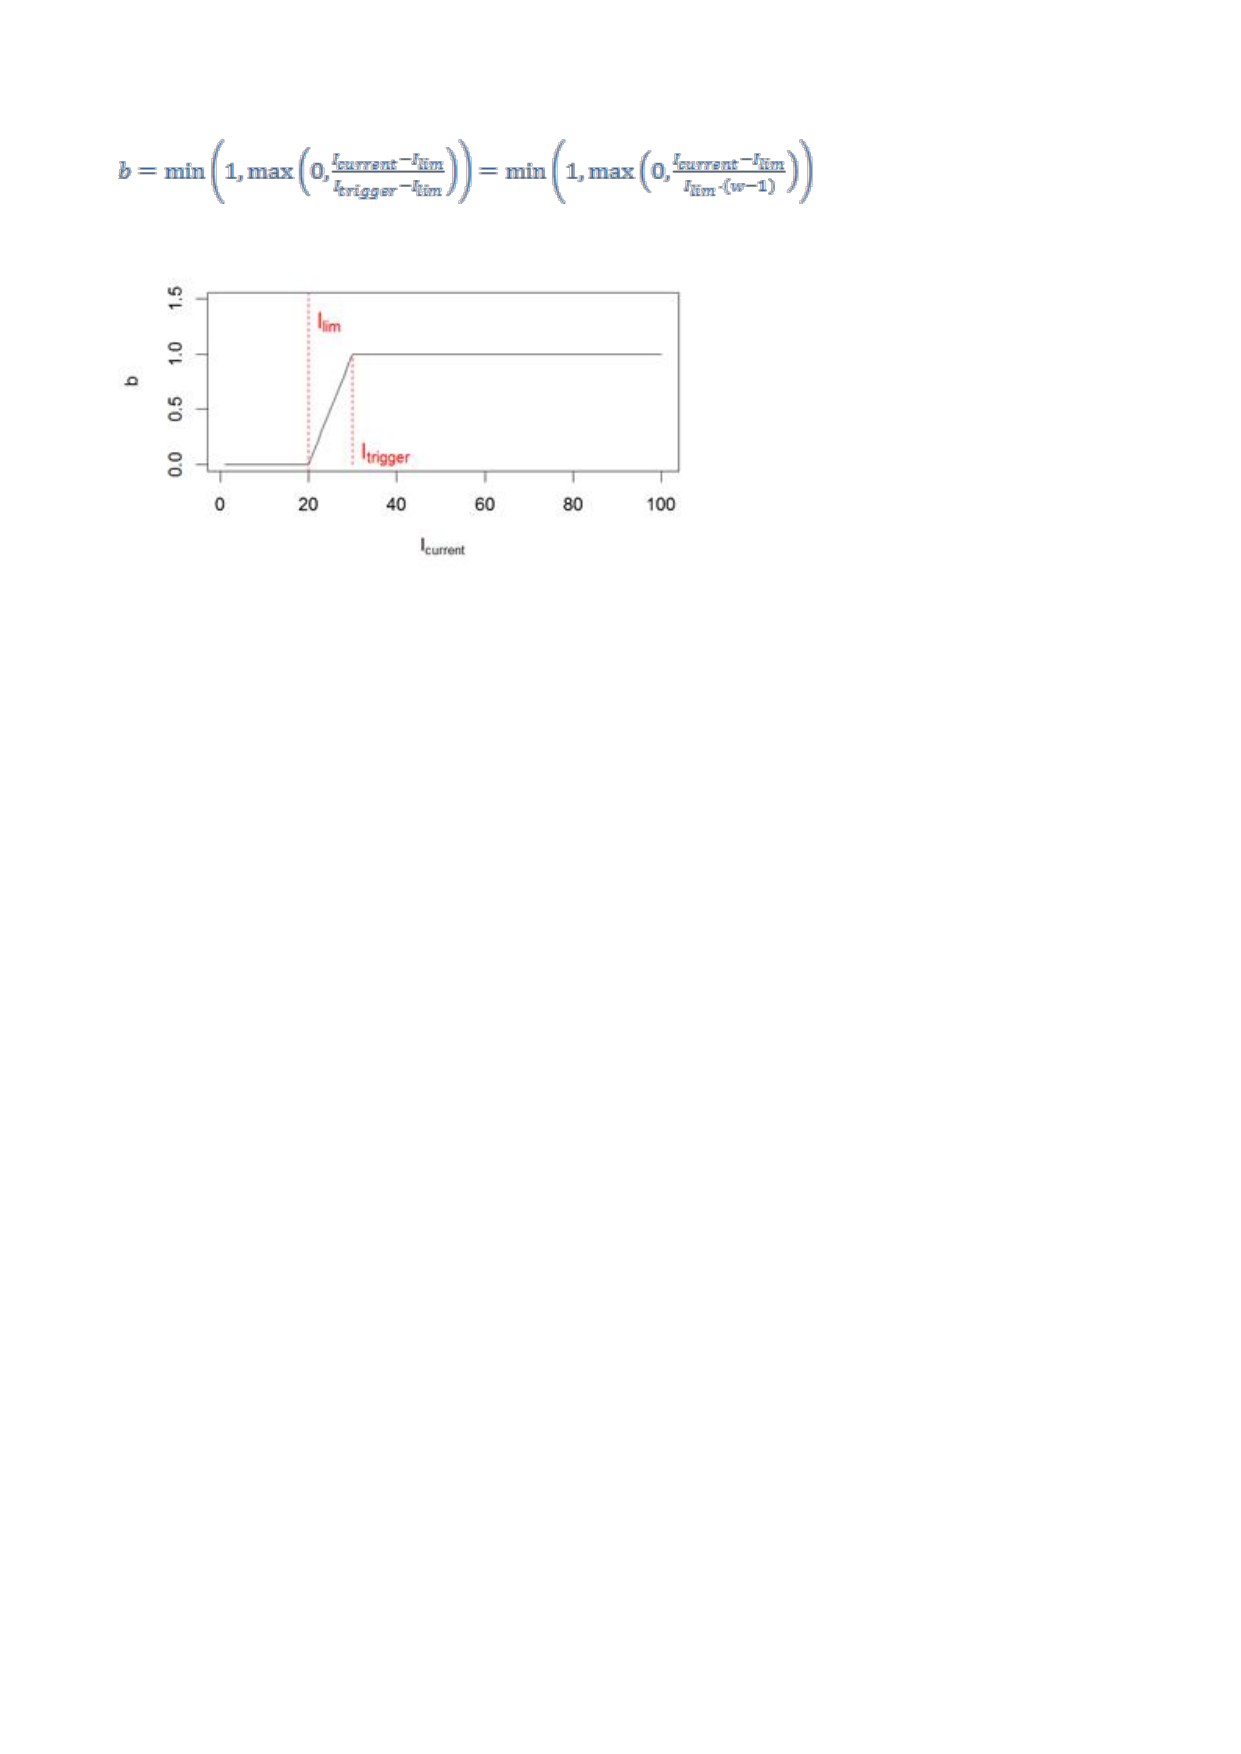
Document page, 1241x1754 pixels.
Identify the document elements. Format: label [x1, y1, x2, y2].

picture [118, 118, 814, 583]
